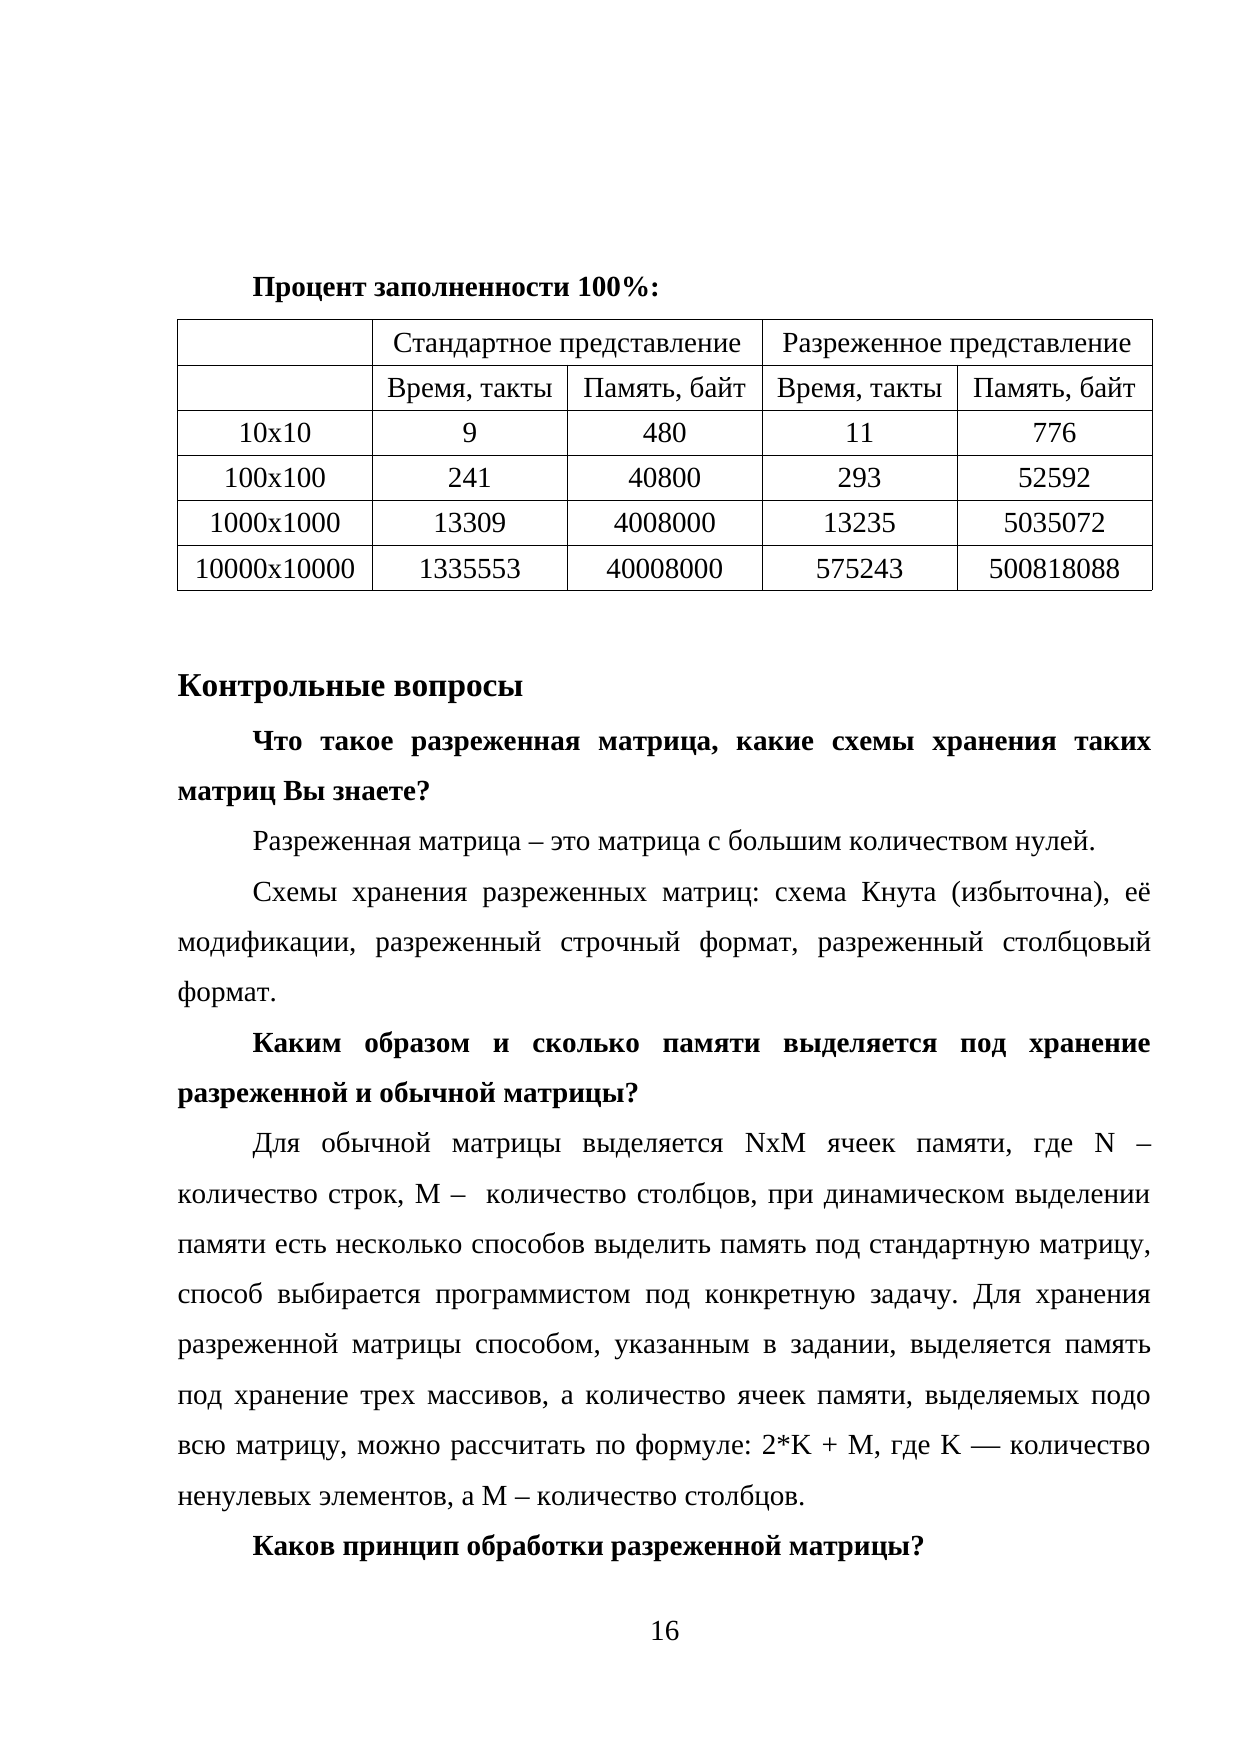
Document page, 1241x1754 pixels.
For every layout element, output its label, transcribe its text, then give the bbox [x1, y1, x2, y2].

table_cell 100x100 [178, 456, 372, 500]
table_cell 10x10 [178, 411, 372, 455]
table_cell Время, такты [373, 366, 567, 409]
text Каков принцип обработки разреженной матрицы? [177, 1528, 1152, 1561]
table_cell Память, байт [958, 366, 1152, 409]
text Для обычной матрицы выделяется NxM ячеек памяти, где N – количество строк, M – количество столбцов, при динамическом выделении памяти есть несколько способов выделить память под стандартную матрицу, способ выбирается программистом под конкретную задачу. Для хранения разреженной матрицы способом, указанным в задании, выделяется память под хранение трех массивов, а количество ячеек памяти, выделяемых подо всю матрицу, можно рассчитать по формуле: 2*K + M, где K — количество ненулевых элементов, а M – количество столбцов. [177, 1125, 1152, 1511]
table_header Разреженное представление [763, 320, 1152, 364]
text Каким образом и сколько памяти выделяется под хранение разреженной и обычной матрицы? [177, 1025, 1152, 1109]
table_cell 52592 [958, 456, 1152, 500]
table_cell 11 [763, 411, 957, 455]
table_cell [178, 366, 372, 409]
table_header Стандартное представление [373, 320, 762, 364]
text Разреженная матрица – это матрица с большим количеством нулей. [177, 823, 1152, 857]
table_cell 1000x1000 [178, 501, 372, 545]
table_cell 13235 [763, 501, 957, 545]
text Схемы хранения разреженных матриц: схема Кнута (избыточна), её модификации, разреженный строчный формат, разреженный столбцовый формат. [177, 874, 1152, 1008]
table_cell 776 [958, 411, 1152, 455]
table_cell 1335553 [373, 546, 567, 590]
table_cell 5035072 [958, 501, 1152, 545]
text Что такое разреженная матрица, какие схемы хранения таких матриц Вы знаете? [177, 723, 1152, 807]
table_cell 40800 [568, 456, 762, 500]
table_cell 4008000 [568, 501, 762, 545]
table_cell 9 [373, 411, 567, 455]
table_cell 575243 [763, 546, 957, 590]
table_cell Время, такты [763, 366, 957, 409]
text Процент заполненности 100%: [177, 269, 1152, 303]
table_header [178, 320, 372, 364]
table_cell 500818088 [958, 546, 1152, 590]
table_cell 480 [568, 411, 762, 455]
table_cell 293 [763, 456, 957, 500]
table_cell 241 [373, 456, 567, 500]
table_cell Память, байт [568, 366, 762, 409]
subtitle Контрольные вопросы [177, 665, 1152, 704]
table_cell 40008000 [568, 546, 762, 590]
table_cell 10000x10000 [178, 546, 372, 590]
table_cell 13309 [373, 501, 567, 545]
